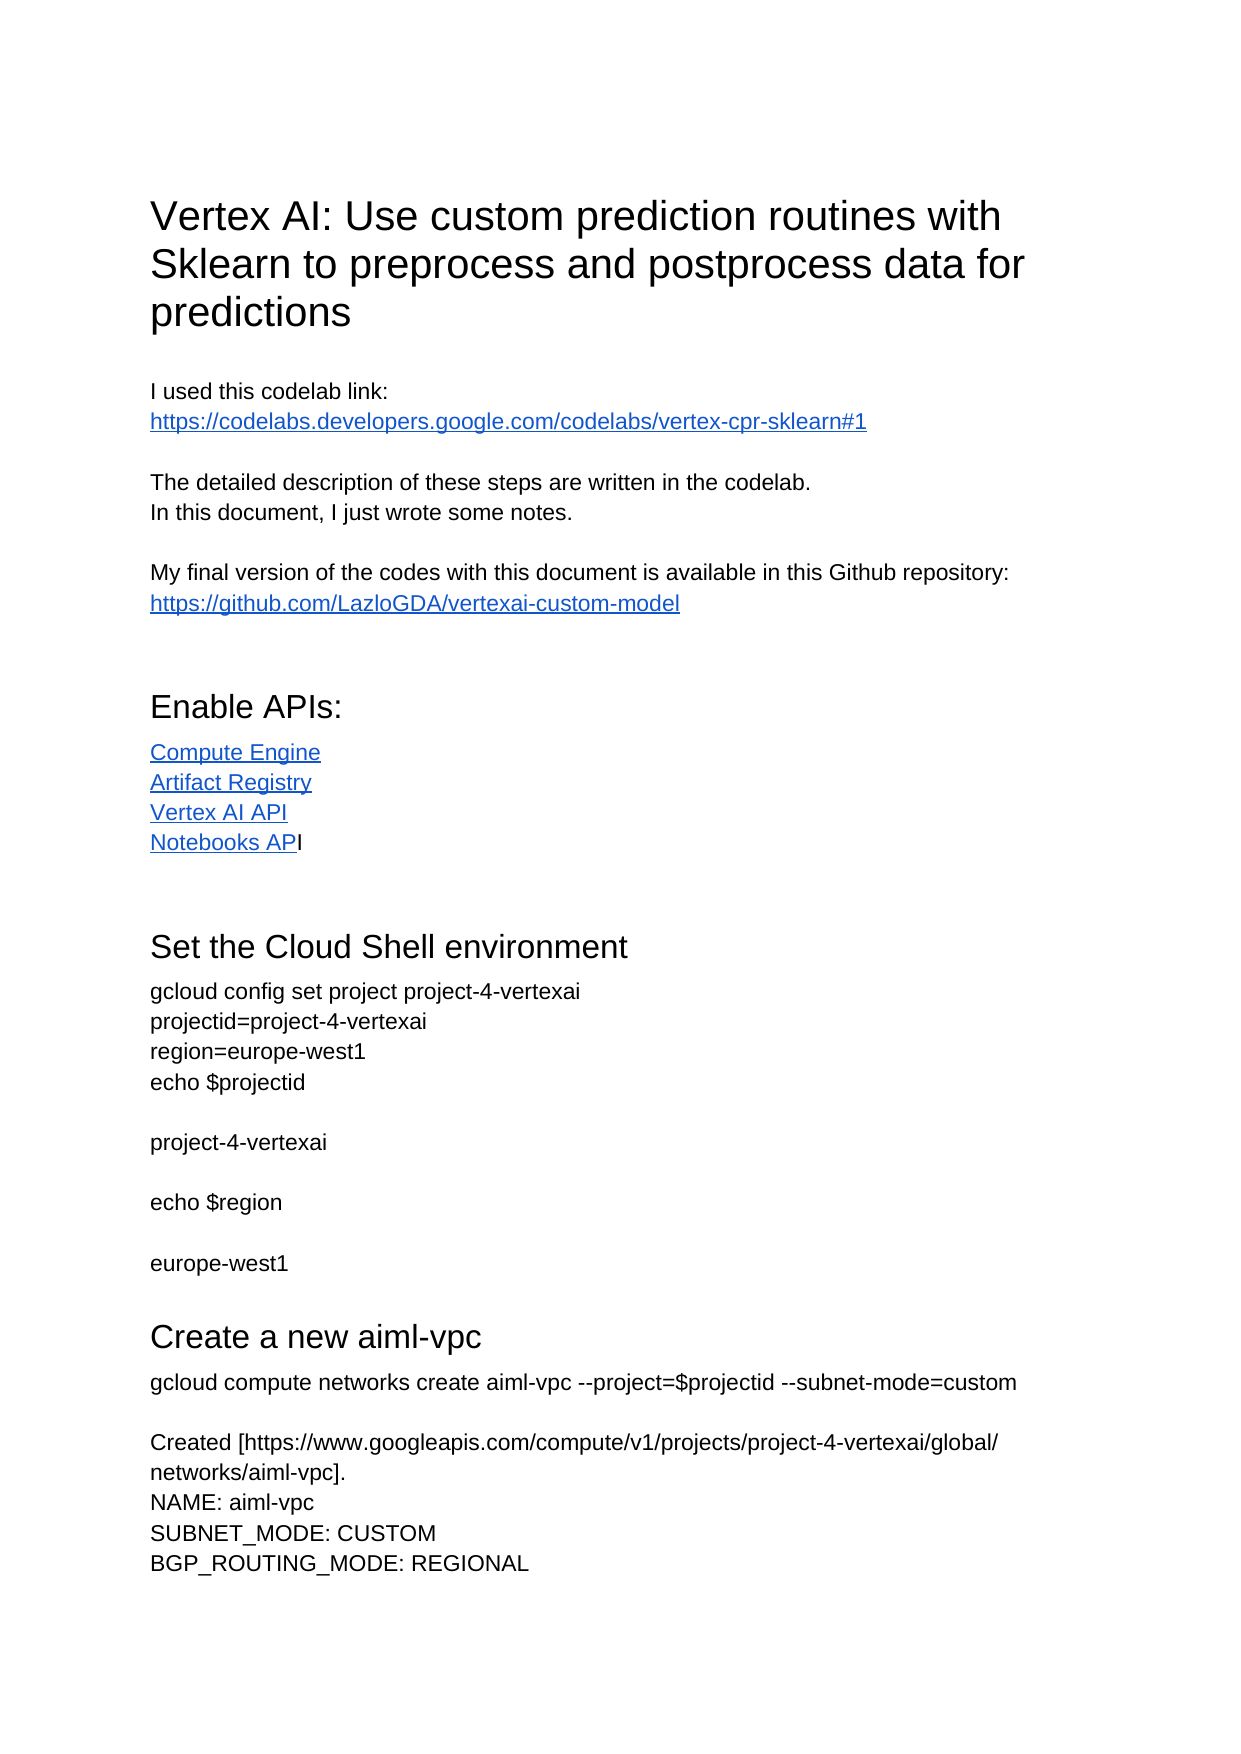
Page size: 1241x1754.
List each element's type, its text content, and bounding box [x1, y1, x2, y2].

text SUBNET_MODE: CUSTOM [150, 1519, 1090, 1546]
subtitle Vertex AI: Use custom prediction routines with Sklearn to preprocess and postprocess data for predictions [150, 192, 1090, 335]
text project-4-vertexai [150, 1129, 1090, 1155]
subtitle Create a new aiml-vpc [150, 1317, 1090, 1356]
text europe-west1 [150, 1250, 1090, 1276]
text Created [https://www.googleapis.com/compute/v1/projects/project-4-vertexai/global/networks/aiml-vpc]. [150, 1429, 1090, 1485]
text projectid=project-4-vertexai [150, 1008, 1090, 1034]
text I used this codelab link: [150, 378, 1090, 404]
text https://codelabs.developers.google.com/codelabs/vertex-cpr-sklearn#1 [150, 408, 1090, 435]
text echo $region [150, 1189, 1090, 1216]
text My final version of the codes with this document is available in this Github repository: [150, 559, 1090, 586]
text https://github.com/LazloGDA/vertexai-custom-model [150, 589, 1090, 616]
text NAME: aiml-vpc [150, 1489, 1090, 1516]
text echo $projectid [150, 1068, 1090, 1095]
text Notebooks API [150, 829, 1090, 855]
text Compute Engine [150, 738, 1090, 765]
text The detailed description of these steps are written in the codelab. [150, 469, 1090, 495]
text gcloud compute networks create aiml-vpc --project=$projectid --subnet-mode=custom [150, 1368, 1090, 1395]
text Artifact Registry [150, 769, 1090, 795]
text region=europe-west1 [150, 1038, 1090, 1065]
text Vertex AI API [150, 799, 1090, 825]
subtitle Set the Cloud Shell environment [150, 927, 1090, 965]
text In this document, I just wrote some notes. [150, 499, 1090, 525]
text BGP_ROUTING_MODE: REGIONAL [150, 1550, 1090, 1576]
subtitle Enable APIs: [150, 687, 1090, 726]
text gcloud config set project project-4-vertexai [150, 978, 1090, 1004]
